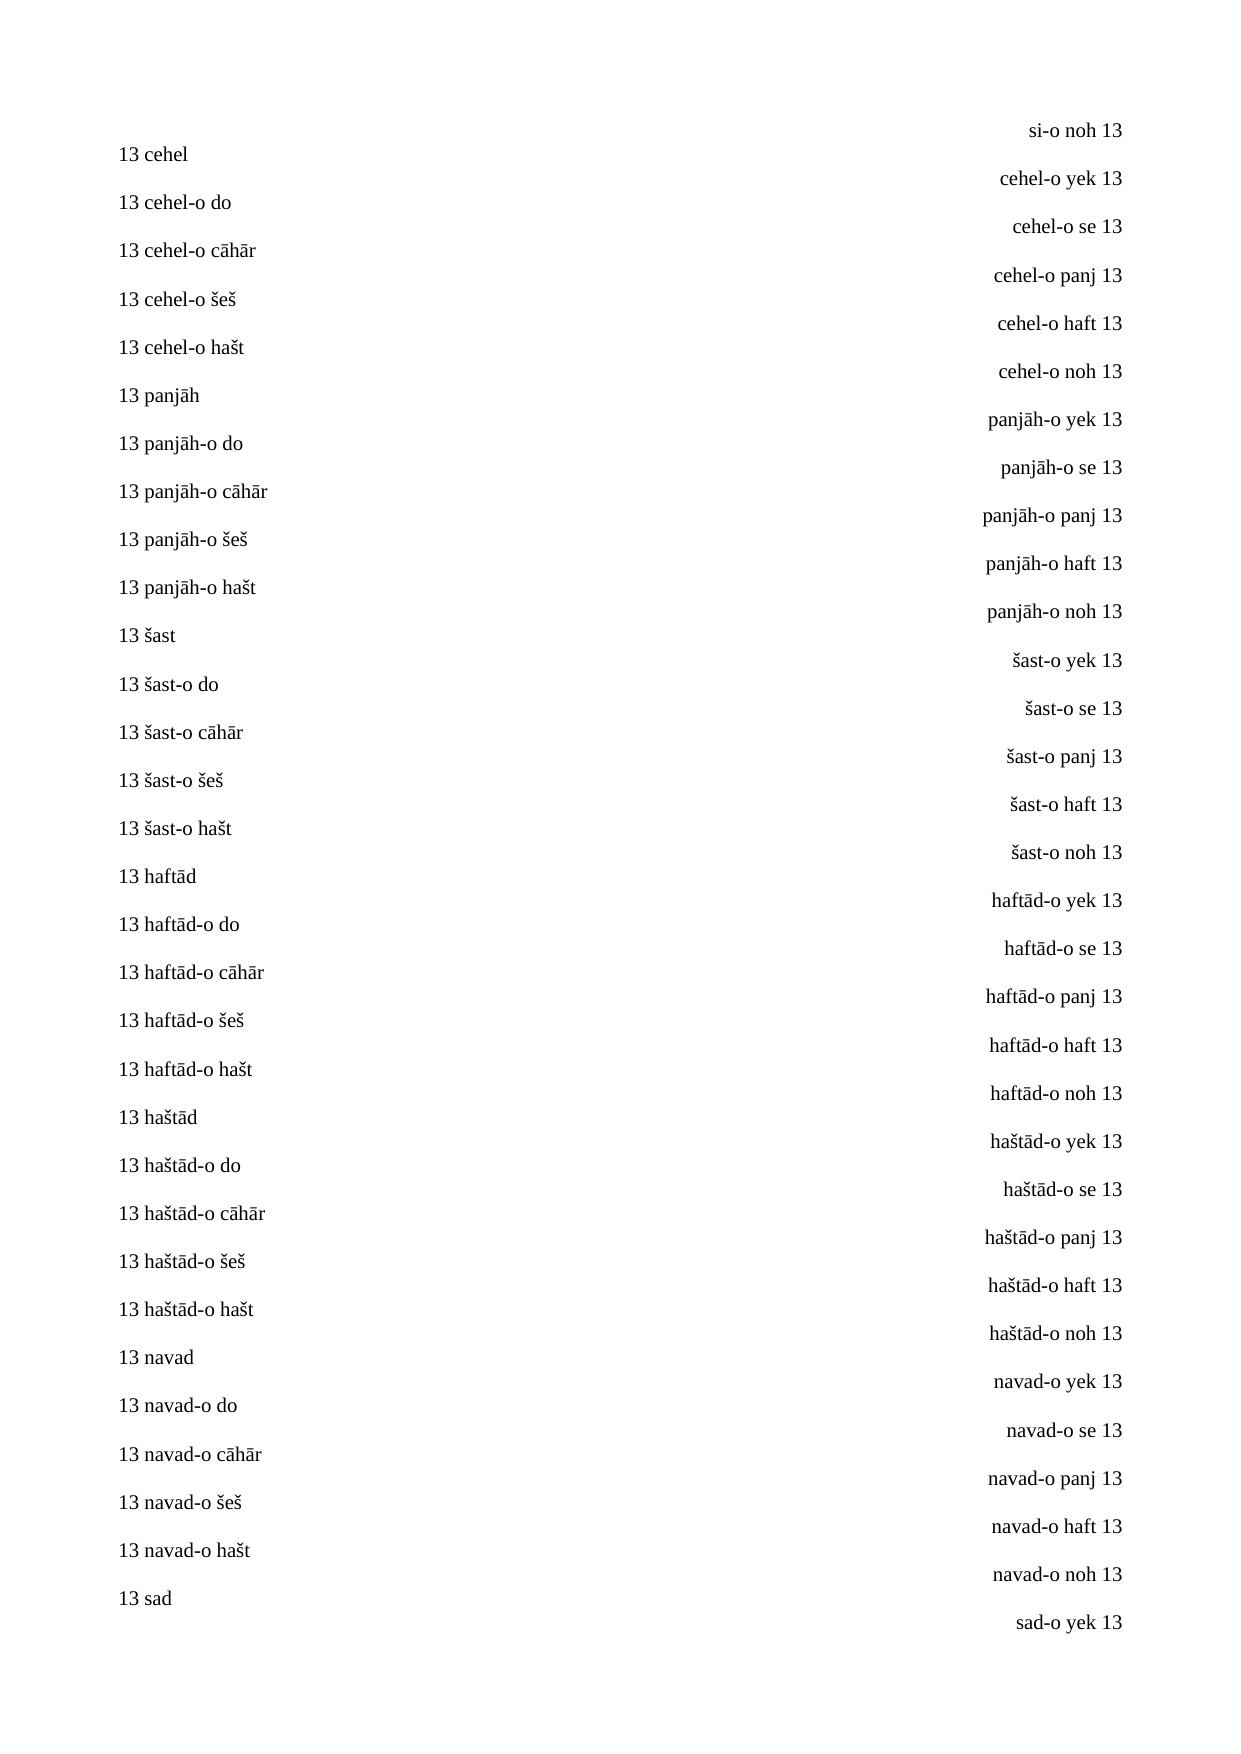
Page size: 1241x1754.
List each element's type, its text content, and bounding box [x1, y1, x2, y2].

text 12 haštād-o hašt [118, 1297, 1122, 1321]
text sad-o yek 12 [118, 1610, 1122, 1634]
text 12 navad-o do [118, 1393, 1122, 1417]
text cehel-o noh 12 [118, 359, 1122, 383]
text navad-o noh 12 [118, 1562, 1122, 1586]
text 12 haštād-o cāhār [118, 1201, 1122, 1225]
text si-o noh 11 [118, 118, 1122, 142]
text panjāh-o noh 12 [118, 599, 1122, 623]
text navad-o haft 12 [118, 1514, 1122, 1538]
text 12 haštād-o šeš [118, 1249, 1122, 1273]
text 12 panjāh [118, 383, 1122, 407]
text 12 haštād-o do [118, 1153, 1122, 1177]
text 12 šast [118, 623, 1122, 647]
text 12 haštād [118, 1105, 1122, 1129]
text šast-o panj 12 [118, 744, 1122, 768]
text haštād-o se 12 [118, 1177, 1122, 1201]
text 11 cehel-o do [118, 190, 1122, 214]
text haftād-o se 12 [118, 936, 1122, 960]
text šast-o noh 12 [118, 840, 1122, 864]
text haftād-o noh 12 [118, 1081, 1122, 1105]
text 12 panjāh-o cāhār [118, 479, 1122, 503]
text navad-o panj 12 [118, 1466, 1122, 1490]
text 12 šast-o do [118, 672, 1122, 696]
text haštād-o noh 12 [118, 1321, 1122, 1345]
text panjāh-o yek 12 [118, 407, 1122, 431]
text haštād-o panj 12 [118, 1225, 1122, 1249]
text panjāh-o panj 12 [118, 503, 1122, 527]
text cehel-o panj 11 [118, 262, 1122, 287]
text 11 cehel-o šeš [118, 287, 1122, 311]
text haštād-o yek 12 [118, 1129, 1122, 1153]
text 12 panjāh-o do [118, 431, 1122, 455]
text cehel-o haft 11 [118, 311, 1122, 335]
text 12 navad [118, 1345, 1122, 1369]
text haftād-o haft 12 [118, 1032, 1122, 1057]
text 12 cehel-o hašt [118, 335, 1122, 359]
text 12 šast-o hašt [118, 816, 1122, 840]
text 12 šast-o šeš [118, 768, 1122, 792]
text navad-o se 12 [118, 1417, 1122, 1442]
text 12 haftād-o cāhār [118, 960, 1122, 984]
text 12 panjāh-o šeš [118, 527, 1122, 551]
text panjāh-o se 12 [118, 455, 1122, 479]
text cehel-o se 11 [118, 214, 1122, 238]
text panjāh-o haft 12 [118, 551, 1122, 575]
text 12 navad-o cāhār [118, 1442, 1122, 1466]
text šast-o yek 12 [118, 647, 1122, 672]
text šast-o haft 12 [118, 792, 1122, 816]
text šast-o se 12 [118, 696, 1122, 720]
text cehel-o yek 11 [118, 166, 1122, 190]
text 12 navad-o hašt [118, 1538, 1122, 1562]
text 12 haftād [118, 864, 1122, 888]
text 12 haftād-o šeš [118, 1008, 1122, 1032]
text haftād-o panj 12 [118, 984, 1122, 1008]
text 12 panjāh-o hašt [118, 575, 1122, 599]
text 12 haftād-o do [118, 912, 1122, 936]
text 12 haftād-o hašt [118, 1057, 1122, 1081]
text 12 sad [118, 1586, 1122, 1610]
text 12 navad-o šeš [118, 1490, 1122, 1514]
text 12 šast-o cāhār [118, 720, 1122, 744]
text 11 cehel [118, 142, 1122, 166]
text haftād-o yek 12 [118, 888, 1122, 912]
text navad-o yek 12 [118, 1369, 1122, 1393]
text 11 cehel-o cāhār [118, 238, 1122, 262]
text haštād-o haft 12 [118, 1273, 1122, 1297]
